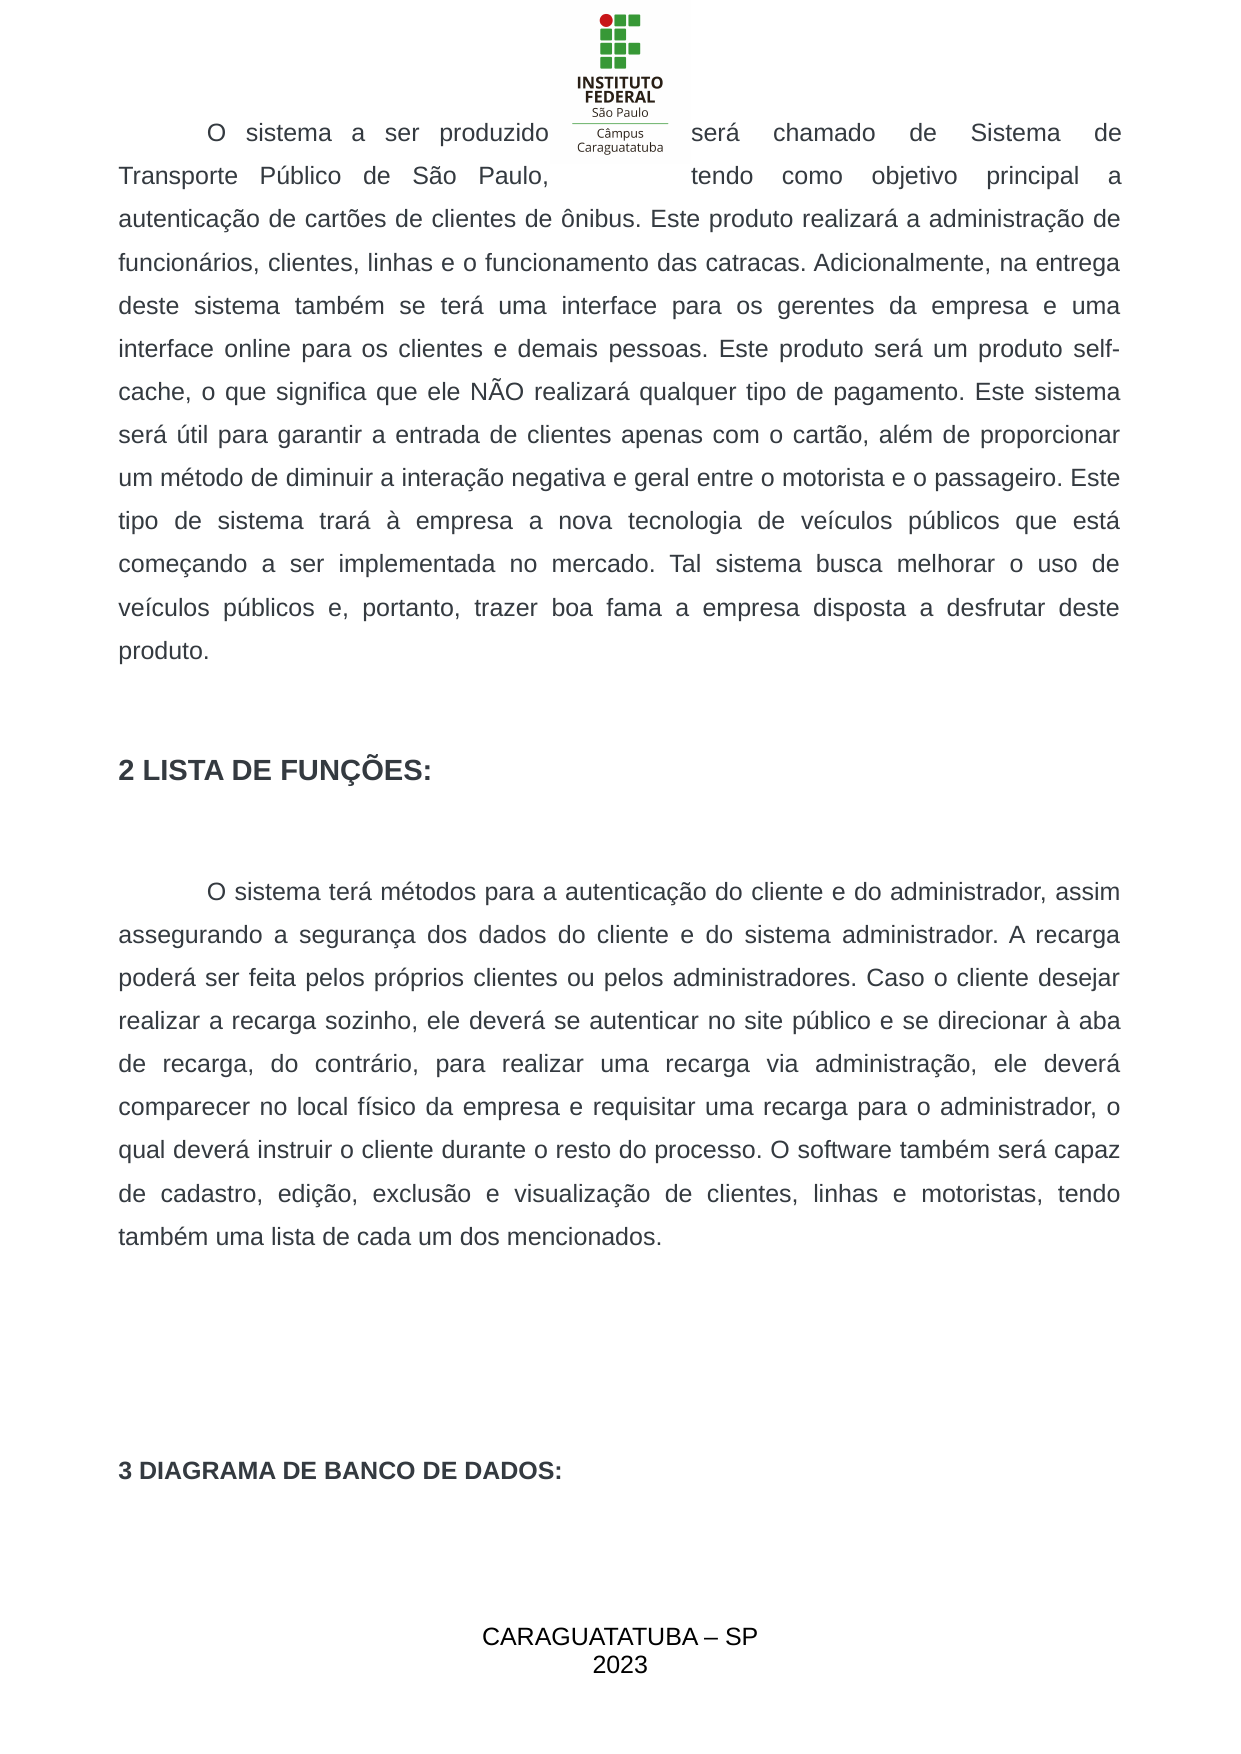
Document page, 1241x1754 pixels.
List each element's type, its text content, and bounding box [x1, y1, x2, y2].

text 3 DIAGRAMA DE BANCO DE DADOS: [118, 1456, 1122, 1484]
text 2 LISTA DE FUNÇÕES: [118, 753, 1122, 786]
text O sistema terá métodos para a autenticação do cliente e do administrador, assim assegurando a segurança dos dados do cliente e do sistema administrador. A recarga poderá ser feita pelos próprios clientes ou pelos administradores. Caso o cliente desejar realizar a recarga sozinho, ele deverá se autenticar no site público e se direcionar à aba de recarga, do contrário, para realizar uma recarga via administração, ele deverá comparecer no local físico da empresa e requisitar uma recarga para o administrador, o qual deverá instruir o cliente durante o resto do processo. O software também será capaz de cadastro, edição, exclusão e visualização de clientes, linhas e motoristas, tendo também uma lista de cada um dos mencionados. [118, 877, 1122, 1251]
text O sistema a ser produzido será chamado de Sistema de Transporte Público de São Paulo, tendo como objetivo principal a autenticação de cartões de clientes de ônibus. Este produto realizará a administração de funcionários, clientes, linhas e o funcionamento das catracas. Adicionalmente, na entrega deste sistema também se terá uma interface para os gerentes da empresa e uma interface online para os clientes e demais pessoas. Este produto será um produto self-cache, o que significa que ele NÃO realizará qualquer tipo de pagamento. Este sistema será útil para garantir a entrada de clientes apenas com o cartão, além de proporcionar um método de diminuir a interação negativa e geral entre o motorista e o passageiro. Este tipo de sistema trará à empresa a nova tecnologia de veículos públicos que está começando a ser implementada no mercado. Tal sistema busca melhorar o uso de veículos públicos e, portanto, trazer boa fama a empresa disposta a desfrutar deste produto. [118, 118, 1122, 664]
